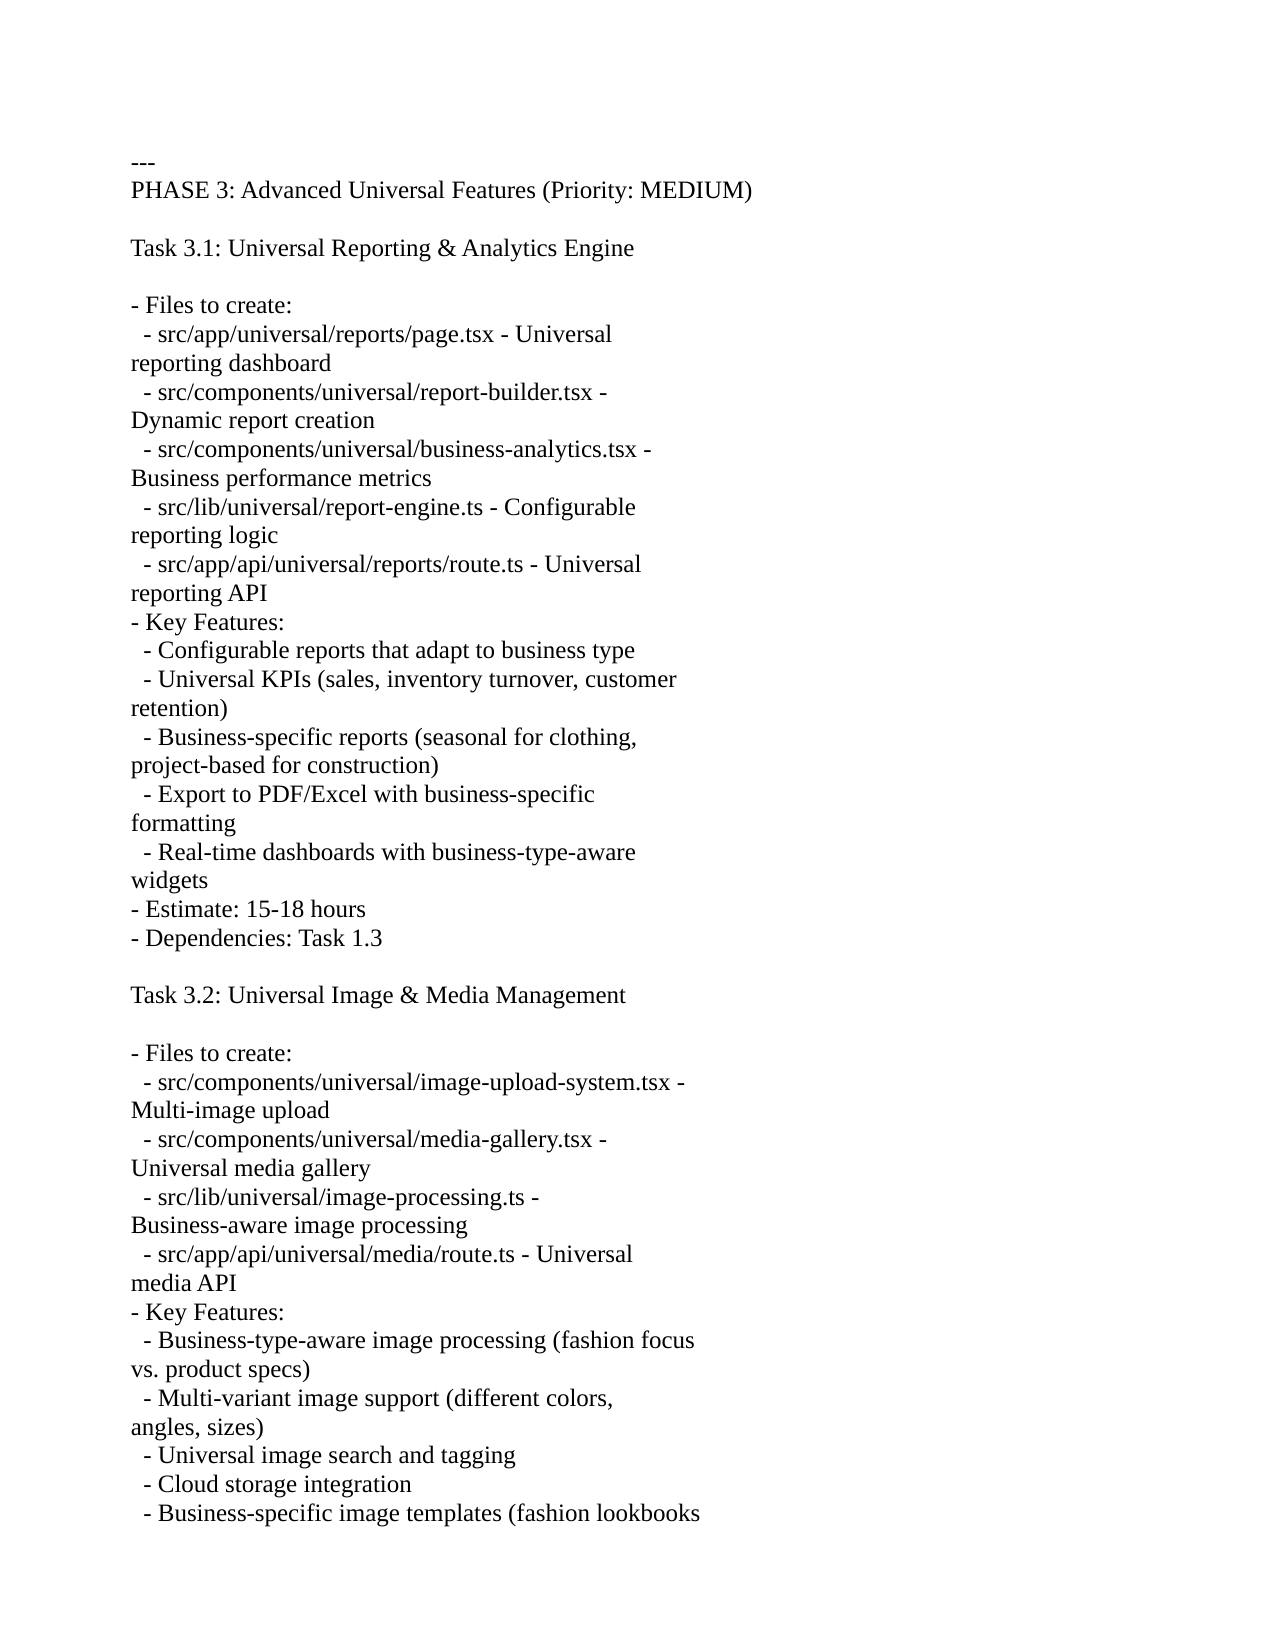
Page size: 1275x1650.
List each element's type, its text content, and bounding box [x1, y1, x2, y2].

text formatting [118, 808, 1157, 837]
text Business performance metrics [118, 463, 1157, 492]
text - src/app/api/universal/reports/route.ts - Universal [118, 549, 1157, 578]
text - Estimate: 15-18 hours [118, 894, 1157, 923]
text - src/app/api/universal/media/route.ts - Universal [118, 1239, 1157, 1268]
text project-based for construction) [118, 751, 1157, 779]
text Multi-image upload [118, 1096, 1157, 1124]
text media API [118, 1268, 1157, 1297]
text - src/lib/universal/image-processing.ts - [118, 1182, 1157, 1211]
text - Files to create: [118, 1038, 1157, 1067]
text widgets [118, 866, 1157, 894]
text retention) [118, 693, 1157, 722]
text - src/components/universal/image-upload-system.tsx - [118, 1067, 1157, 1096]
text - Key Features: [118, 607, 1157, 636]
text - Dependencies: Task 1.3 [118, 923, 1157, 952]
text - src/app/universal/reports/page.tsx - Universal [118, 319, 1157, 348]
text reporting API [118, 578, 1157, 607]
text Business-aware image processing [118, 1211, 1157, 1239]
text - Multi-variant image support (different colors, [118, 1383, 1157, 1412]
text vs. product specs) [118, 1354, 1157, 1383]
text --- [118, 147, 1157, 176]
text - Universal image search and tagging [118, 1441, 1157, 1469]
text Universal media gallery [118, 1153, 1157, 1182]
text - src/components/universal/business-analytics.tsx - [118, 434, 1157, 463]
text - src/components/universal/report-builder.tsx - [118, 377, 1157, 406]
text PHASE 3: Advanced Universal Features (Priority: MEDIUM) [118, 176, 1157, 204]
text Task 3.2: Universal Image & Media Management [118, 981, 1157, 1009]
text - Business-type-aware image processing (fashion focus [118, 1326, 1157, 1354]
text - Cloud storage integration [118, 1469, 1157, 1498]
text angles, sizes) [118, 1412, 1157, 1441]
text - Universal KPIs (sales, inventory turnover, customer [118, 664, 1157, 693]
text - src/lib/universal/report-engine.ts - Configurable [118, 492, 1157, 521]
text - Real-time dashboards with business-type-aware [118, 837, 1157, 866]
text - Business-specific image templates (fashion lookbooks [118, 1498, 1157, 1527]
text Dynamic report creation [118, 406, 1157, 434]
text - Files to create: [118, 291, 1157, 319]
text Task 3.1: Universal Reporting & Analytics Engine [118, 233, 1157, 262]
text - Key Features: [118, 1297, 1157, 1326]
text - src/components/universal/media-gallery.tsx - [118, 1124, 1157, 1153]
text reporting dashboard [118, 348, 1157, 377]
text - Export to PDF/Excel with business-specific [118, 779, 1157, 808]
text - Business-specific reports (seasonal for clothing, [118, 722, 1157, 751]
text - Configurable reports that adapt to business type [118, 636, 1157, 664]
text reporting logic [118, 521, 1157, 549]
